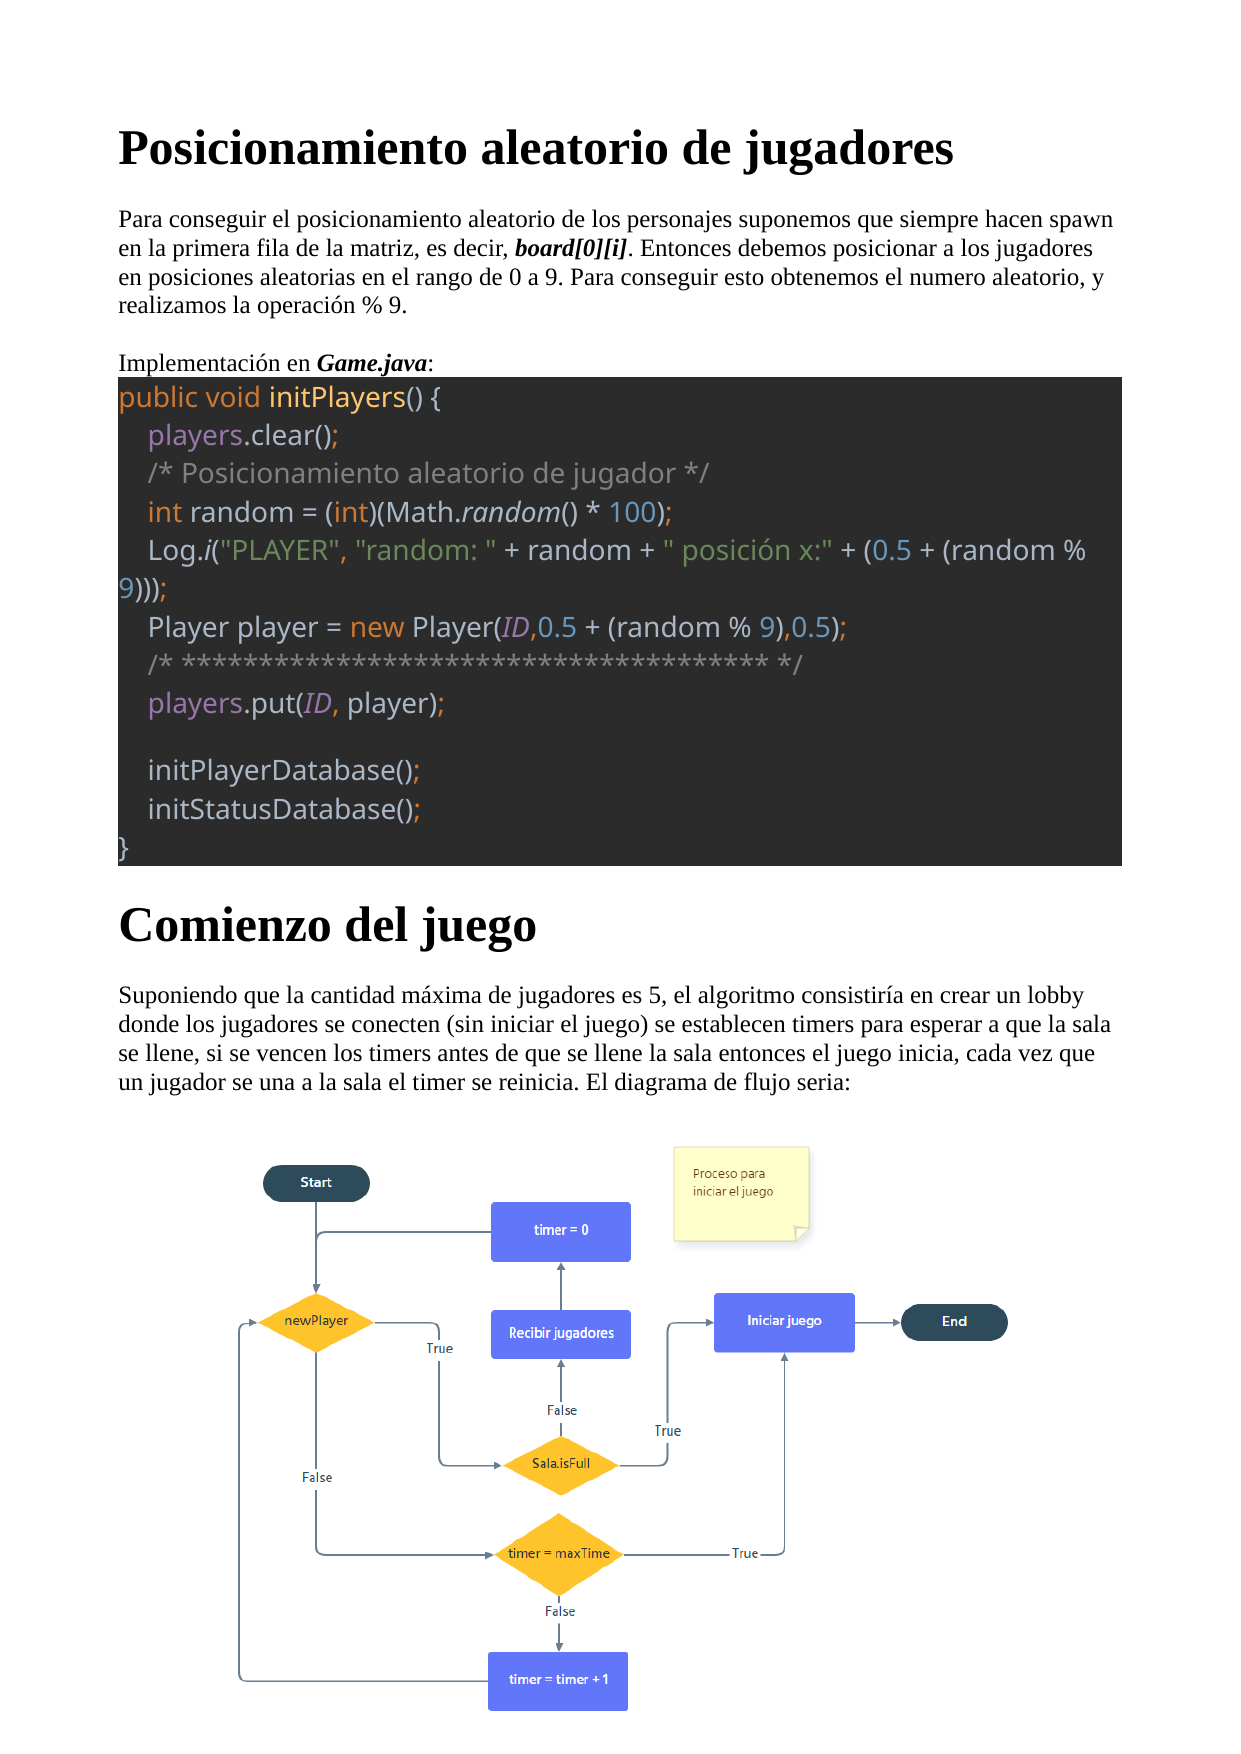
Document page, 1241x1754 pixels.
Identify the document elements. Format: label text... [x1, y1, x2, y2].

text Comienzo del juego [118, 894, 1122, 952]
text Para conseguir el posicionamiento aleatorio de los personajes suponemos que siempre hacen spawn en la primera fila de la matriz, es decir, board[0][i]. Entonces debemos posicionar a los jugadores en posiciones aleatorias en el rango de 0 a 9. Para conseguir esto obtenemos el numero aleatorio, y realizamos la operación % 9. [118, 204, 1122, 319]
text Implementación en Game.java: [118, 348, 1122, 377]
text public void initPlayers() { players.clear(); /* Posicionamiento aleatorio de jugador */ int random = (int)(Math.random() * 100); Log.i("PLAYER", "random: " + random + " posición x:" + (0.5 + (random % 9))); Player player = new Player(ID,0.5 + (random % 9),0.5); /* ************************************** */ players.put(ID, player); initPlayerDatabase(); initStatusDatabase(); } [118, 377, 1122, 866]
text Suponiendo que la cantidad máxima de jugadores es 5, el algoritmo consistiría en crear un lobby donde los jugadores se conecten (sin iniciar el juego) se establecen timers para esperar a que la sala se llene, si se vencen los timers antes de que se llene la sala entonces el juego inicia, cada vez que un jugador se una a la sala el timer se reinicia. El diagrama de flujo seria: [118, 981, 1122, 1096]
picture [214, 1124, 1027, 1738]
text Posicionamiento aleatorio de jugadores [118, 118, 1122, 176]
